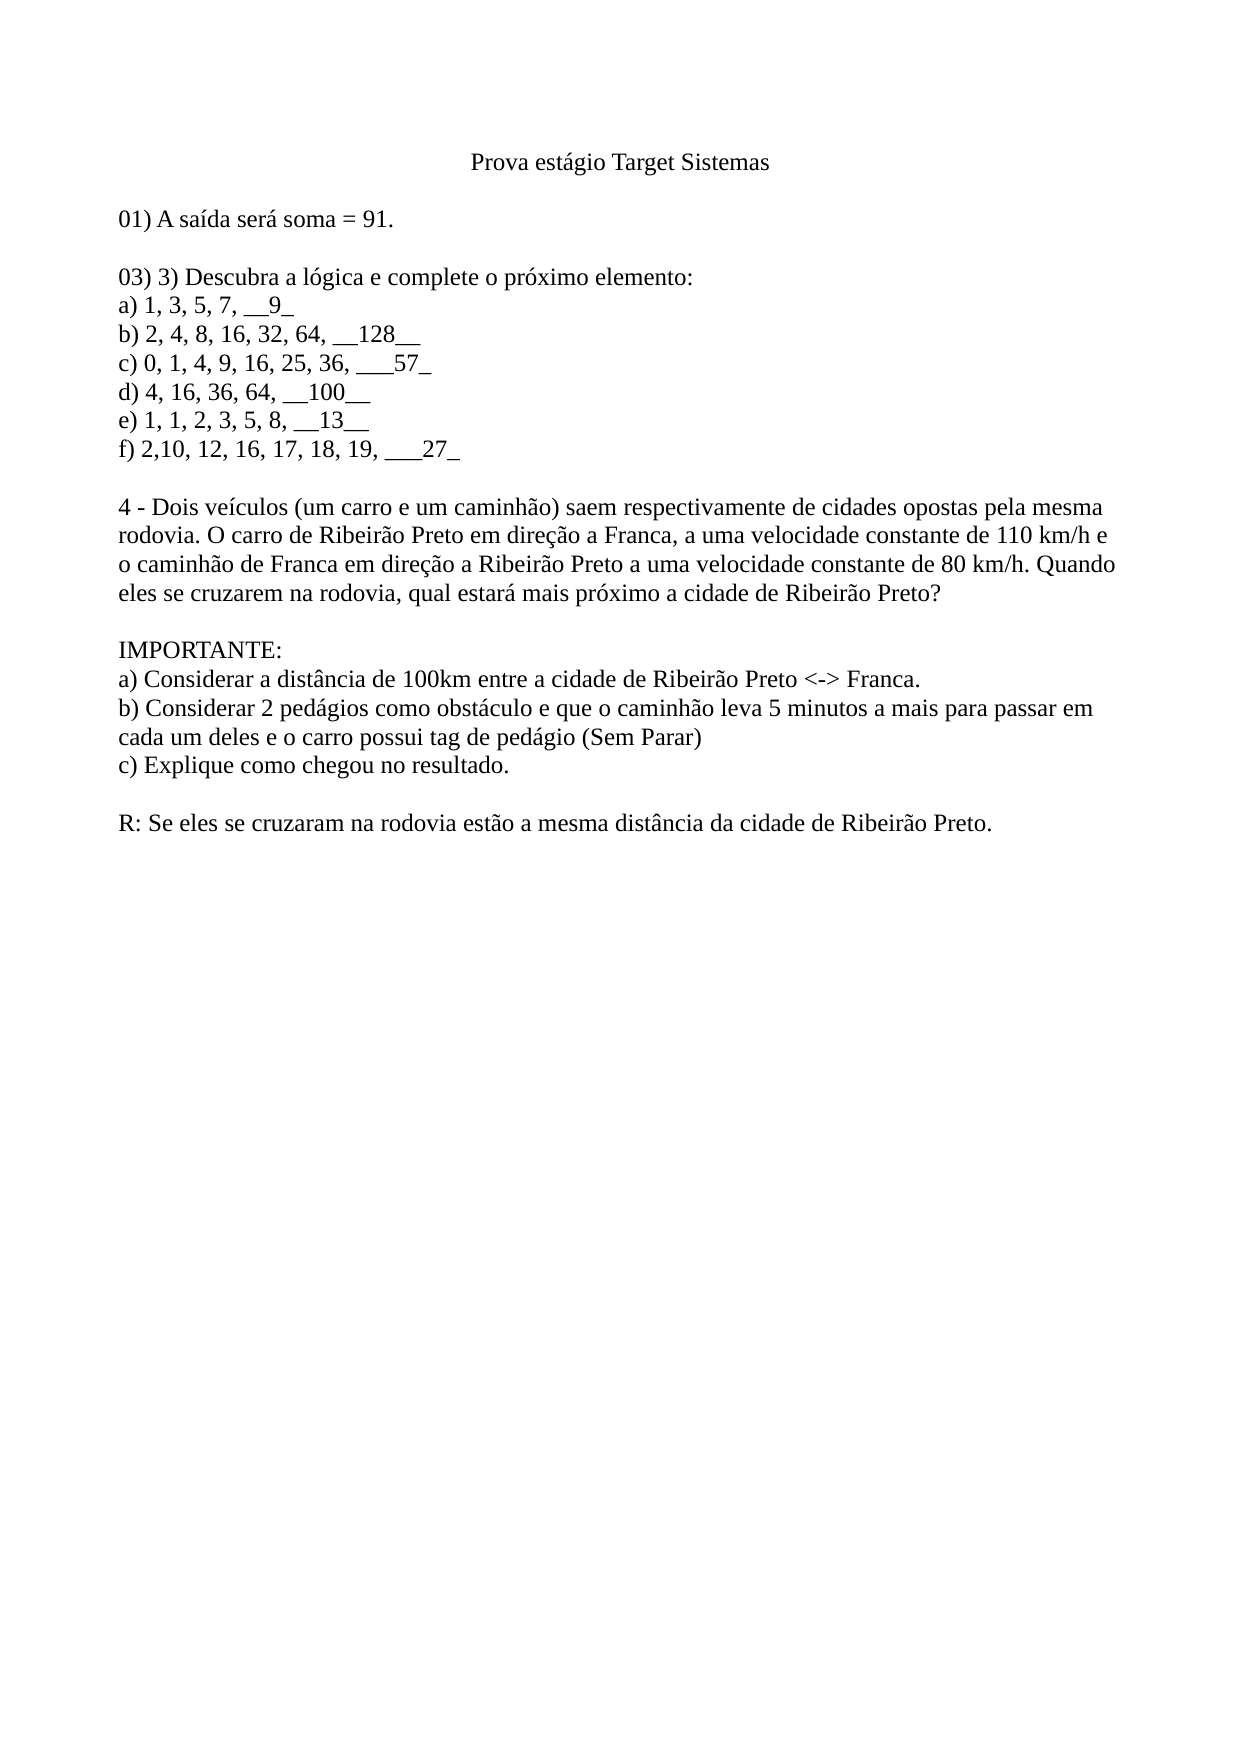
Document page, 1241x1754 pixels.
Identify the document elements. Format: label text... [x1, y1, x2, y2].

text Prova estágio Target Sistemas [118, 147, 1122, 176]
text b) 2, 4, 8, 16, 32, 64, __128__ [118, 319, 1122, 348]
text c) Explique como chegou no resultado. [118, 751, 1122, 779]
text c) 0, 1, 4, 9, 16, 25, 36, ___57_ [118, 348, 1122, 377]
text e) 1, 1, 2, 3, 5, 8, __13__ [118, 406, 1122, 434]
text 03) 3) Descubra a lógica e complete o próximo elemento: [118, 262, 1122, 291]
text IMPORTANTE: [118, 636, 1122, 664]
text R: Se eles se cruzaram na rodovia estão a mesma distância da cidade de Ribeirão Preto. [118, 808, 1122, 837]
text a) Considerar a distância de 100km entre a cidade de Ribeirão Preto <-> Franca. [118, 664, 1122, 693]
text a) 1, 3, 5, 7, __9_ [118, 291, 1122, 319]
text b) Considerar 2 pedágios como obstáculo e que o caminhão leva 5 minutos a mais para passar em cada um deles e o carro possui tag de pedágio (Sem Parar) [118, 693, 1122, 751]
text 4 - Dois veículos (um carro e um caminhão) saem respectivamente de cidades opostas pela mesma rodovia. O carro de Ribeirão Preto em direção a Franca, a uma velocidade constante de 110 km/h e o caminhão de Franca em direção a Ribeirão Preto a uma velocidade constante de 80 km/h. Quando eles se cruzarem na rodovia, qual estará mais próximo a cidade de Ribeirão Preto? [118, 492, 1122, 607]
text f) 2,10, 12, 16, 17, 18, 19, ___27_ [118, 434, 1122, 463]
text d) 4, 16, 36, 64, __100__ [118, 377, 1122, 406]
text 01) A saída será soma = 91. [118, 204, 1122, 233]
